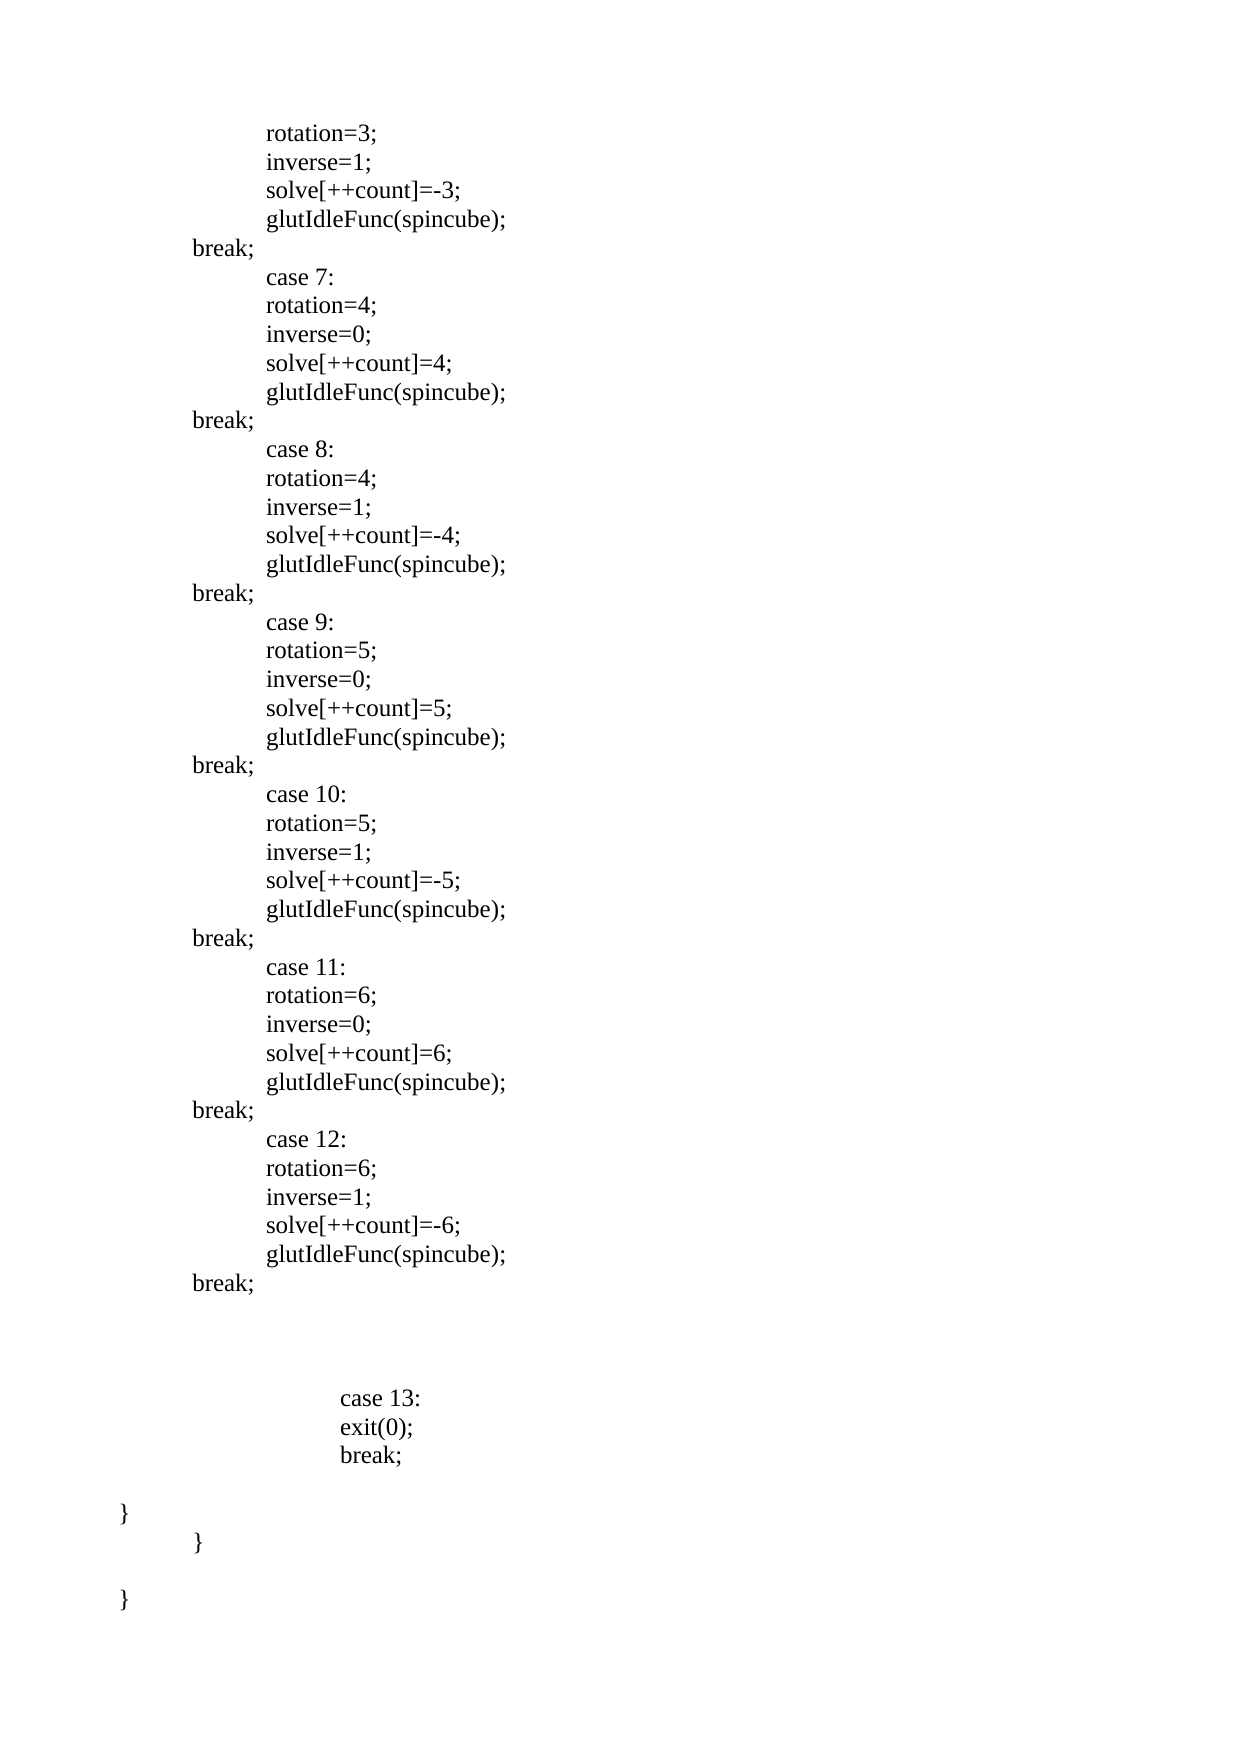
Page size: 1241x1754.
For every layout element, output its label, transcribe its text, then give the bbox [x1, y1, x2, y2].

text rotation=6; [118, 1153, 1122, 1182]
text break; [118, 751, 1122, 779]
text inverse=1; [118, 1182, 1122, 1211]
text case 8: [118, 434, 1122, 463]
text break; [118, 1441, 1122, 1469]
text glutIdleFunc(spincube); [118, 549, 1122, 578]
text glutIdleFunc(spincube); [118, 894, 1122, 923]
text } [118, 1527, 1122, 1556]
text break; [118, 578, 1122, 607]
text } [118, 1498, 1122, 1527]
text inverse=0; [118, 319, 1122, 348]
text break; [118, 406, 1122, 434]
text solve[++count]=-4; [118, 521, 1122, 549]
text rotation=5; [118, 808, 1122, 837]
text solve[++count]=-3; [118, 176, 1122, 204]
text rotation=6; [118, 981, 1122, 1009]
text exit(0); [118, 1412, 1122, 1441]
text rotation=4; [118, 291, 1122, 319]
text solve[++count]=6; [118, 1038, 1122, 1067]
text solve[++count]=5; [118, 693, 1122, 722]
text inverse=0; [118, 1009, 1122, 1038]
text } [118, 1584, 1122, 1613]
text inverse=0; [118, 664, 1122, 693]
text break; [118, 1096, 1122, 1124]
text case 10: [118, 779, 1122, 808]
text case 12: [118, 1124, 1122, 1153]
text break; [118, 233, 1122, 262]
text inverse=1; [118, 837, 1122, 866]
text break; [118, 923, 1122, 952]
text rotation=5; [118, 636, 1122, 664]
text rotation=3; [118, 118, 1122, 147]
text inverse=1; [118, 147, 1122, 176]
text inverse=1; [118, 492, 1122, 521]
text solve[++count]=-5; [118, 866, 1122, 894]
text glutIdleFunc(spincube); [118, 204, 1122, 233]
text glutIdleFunc(spincube); [118, 722, 1122, 751]
text case 9: [118, 607, 1122, 636]
text glutIdleFunc(spincube); [118, 377, 1122, 406]
text solve[++count]=4; [118, 348, 1122, 377]
text rotation=4; [118, 463, 1122, 492]
text case 13: [118, 1383, 1122, 1412]
text glutIdleFunc(spincube); [118, 1239, 1122, 1268]
text glutIdleFunc(spincube); [118, 1067, 1122, 1096]
text case 7: [118, 262, 1122, 291]
text case 11: [118, 952, 1122, 981]
text solve[++count]=-6; [118, 1211, 1122, 1239]
text break; [118, 1268, 1122, 1297]
